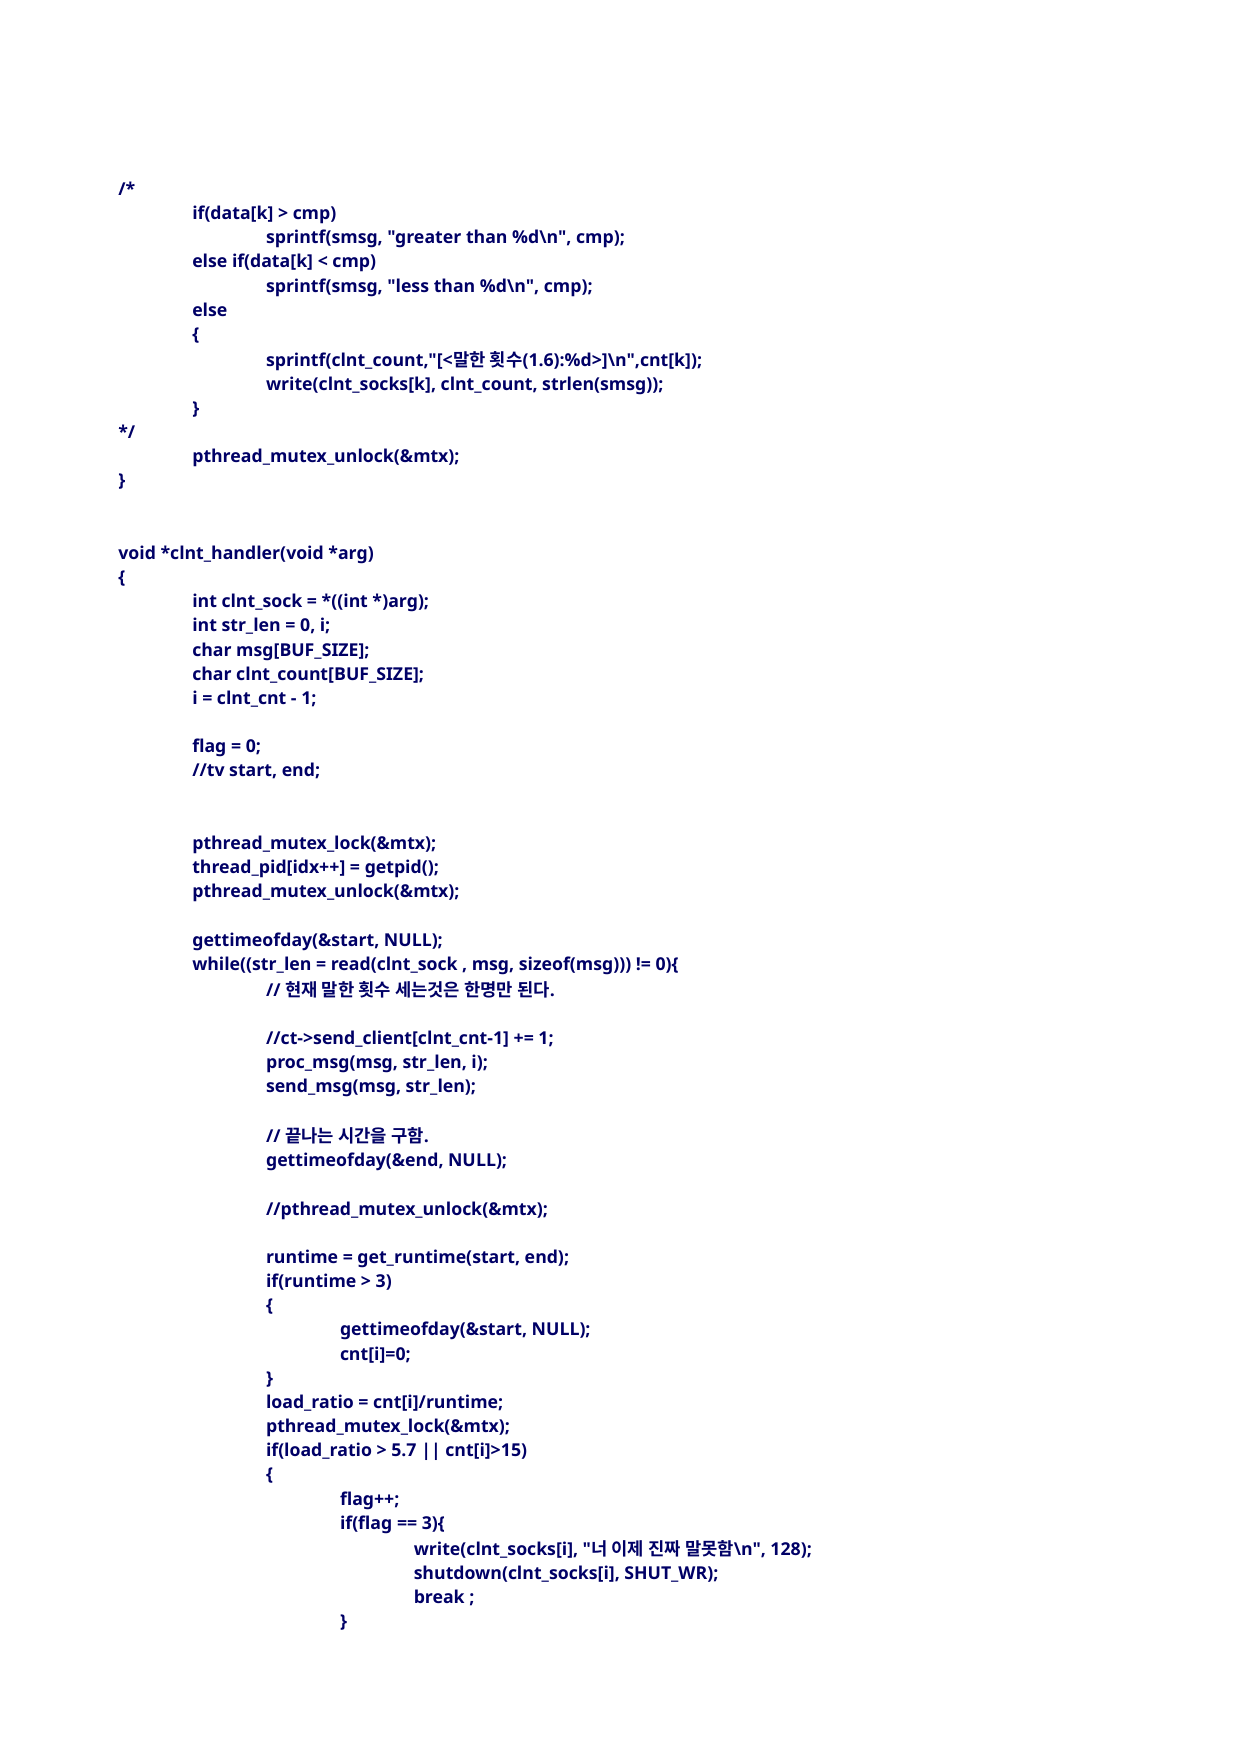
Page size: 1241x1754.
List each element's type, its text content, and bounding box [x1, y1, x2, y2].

text int str_len = 0, i; [118, 613, 1122, 637]
text write(clnt_socks[i], "너 이제 진짜 말못함\n", 128); [118, 1534, 1122, 1560]
text // 끝나는 시간을 구함. [118, 1122, 1122, 1148]
text shutdown(clnt_socks[i], SHUT_WR); [118, 1560, 1122, 1584]
text } [118, 1608, 1122, 1633]
text //pthread_mutex_unlock(&mtx); [118, 1196, 1122, 1220]
text // 현재 말한 횟수 세는것은 한명만 된다. [118, 975, 1122, 1001]
text sprintf(smsg, "less than %d\n", cmp); [118, 273, 1122, 297]
text { [118, 1462, 1122, 1486]
text flag = 0; [118, 734, 1122, 758]
text write(clnt_socks[k], clnt_count, strlen(smsg)); [118, 371, 1122, 395]
text pthread_mutex_unlock(&mtx); [118, 444, 1122, 468]
text { [118, 564, 1122, 589]
text } [118, 468, 1122, 492]
text proc_msg(msg, str_len, i); [118, 1049, 1122, 1074]
text { [118, 321, 1122, 346]
text char msg[BUF_SIZE]; [118, 637, 1122, 661]
text if(flag == 3){ [118, 1510, 1122, 1534]
text //tv start, end; [118, 758, 1122, 782]
text if(runtime > 3) [118, 1268, 1122, 1293]
text void *clnt_handler(void *arg) [118, 540, 1122, 564]
text runtime = get_runtime(start, end); [118, 1244, 1122, 1268]
text */ [118, 419, 1122, 444]
text int clnt_sock = *((int *)arg); [118, 589, 1122, 613]
text pthread_mutex_lock(&mtx); [118, 1413, 1122, 1438]
text //ct->send_client[clnt_cnt-1] += 1; [118, 1025, 1122, 1049]
text gettimeofday(&end, NULL); [118, 1148, 1122, 1172]
text gettimeofday(&start, NULL); [118, 1317, 1122, 1341]
text else if(data[k] < cmp) [118, 249, 1122, 273]
text } [118, 1365, 1122, 1389]
text else [118, 297, 1122, 321]
text i = clnt_cnt - 1; [118, 685, 1122, 709]
text char clnt_count[BUF_SIZE]; [118, 661, 1122, 685]
text } [118, 395, 1122, 419]
text load_ratio = cnt[i]/runtime; [118, 1389, 1122, 1413]
text gettimeofday(&start, NULL); [118, 927, 1122, 951]
text /* [118, 176, 1122, 201]
text pthread_mutex_lock(&mtx); [118, 830, 1122, 854]
text { [118, 1293, 1122, 1317]
text flag++; [118, 1486, 1122, 1510]
text sprintf(smsg, "greater than %d\n", cmp); [118, 225, 1122, 249]
text send_msg(msg, str_len); [118, 1074, 1122, 1098]
text if(load_ratio > 5.7 || cnt[i]>15) [118, 1438, 1122, 1462]
text thread_pid[idx++] = getpid(); [118, 854, 1122, 879]
text pthread_mutex_unlock(&mtx); [118, 879, 1122, 903]
text cnt[i]=0; [118, 1341, 1122, 1365]
text break ; [118, 1584, 1122, 1608]
text if(data[k] > cmp) [118, 201, 1122, 225]
text while((str_len = read(clnt_sock , msg, sizeof(msg))) != 0){ [118, 951, 1122, 975]
text sprintf(clnt_count,"[<말한 횟수(1.6):%d>]\n",cnt[k]); [118, 346, 1122, 371]
